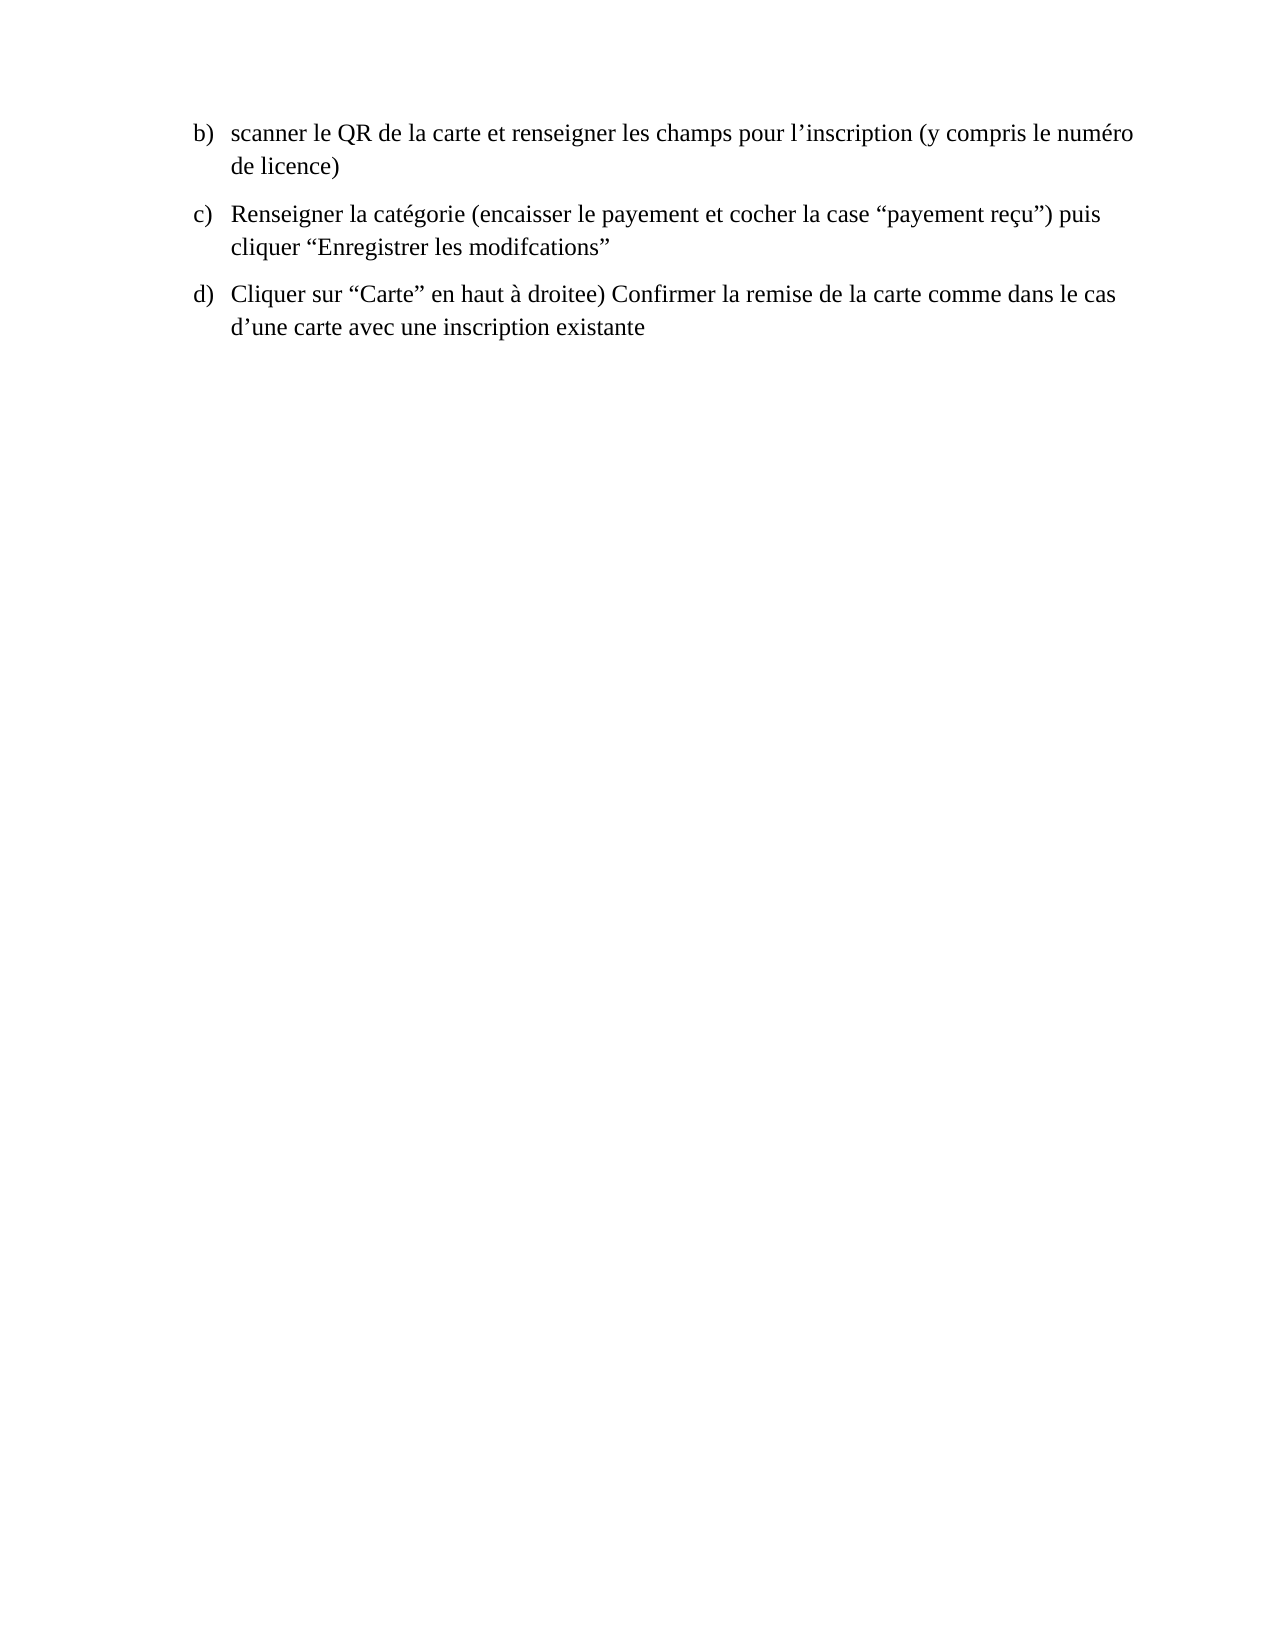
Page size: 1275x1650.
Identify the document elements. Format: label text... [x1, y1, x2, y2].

list Cliquer sur “Carte” en haut à droitee) Confirmer la remise de la carte comme dans le cas d’une carte avec une inscription existante [193, 279, 1157, 341]
list scanner le QR de la carte et renseigner les champs pour l’inscription (y compris le numéro de licence) [193, 118, 1157, 180]
list Renseigner la catégorie (encaisser le payement et cocher la case “payement reçu”) puis cliquer “Enregistrer les modifcations” [193, 199, 1157, 261]
